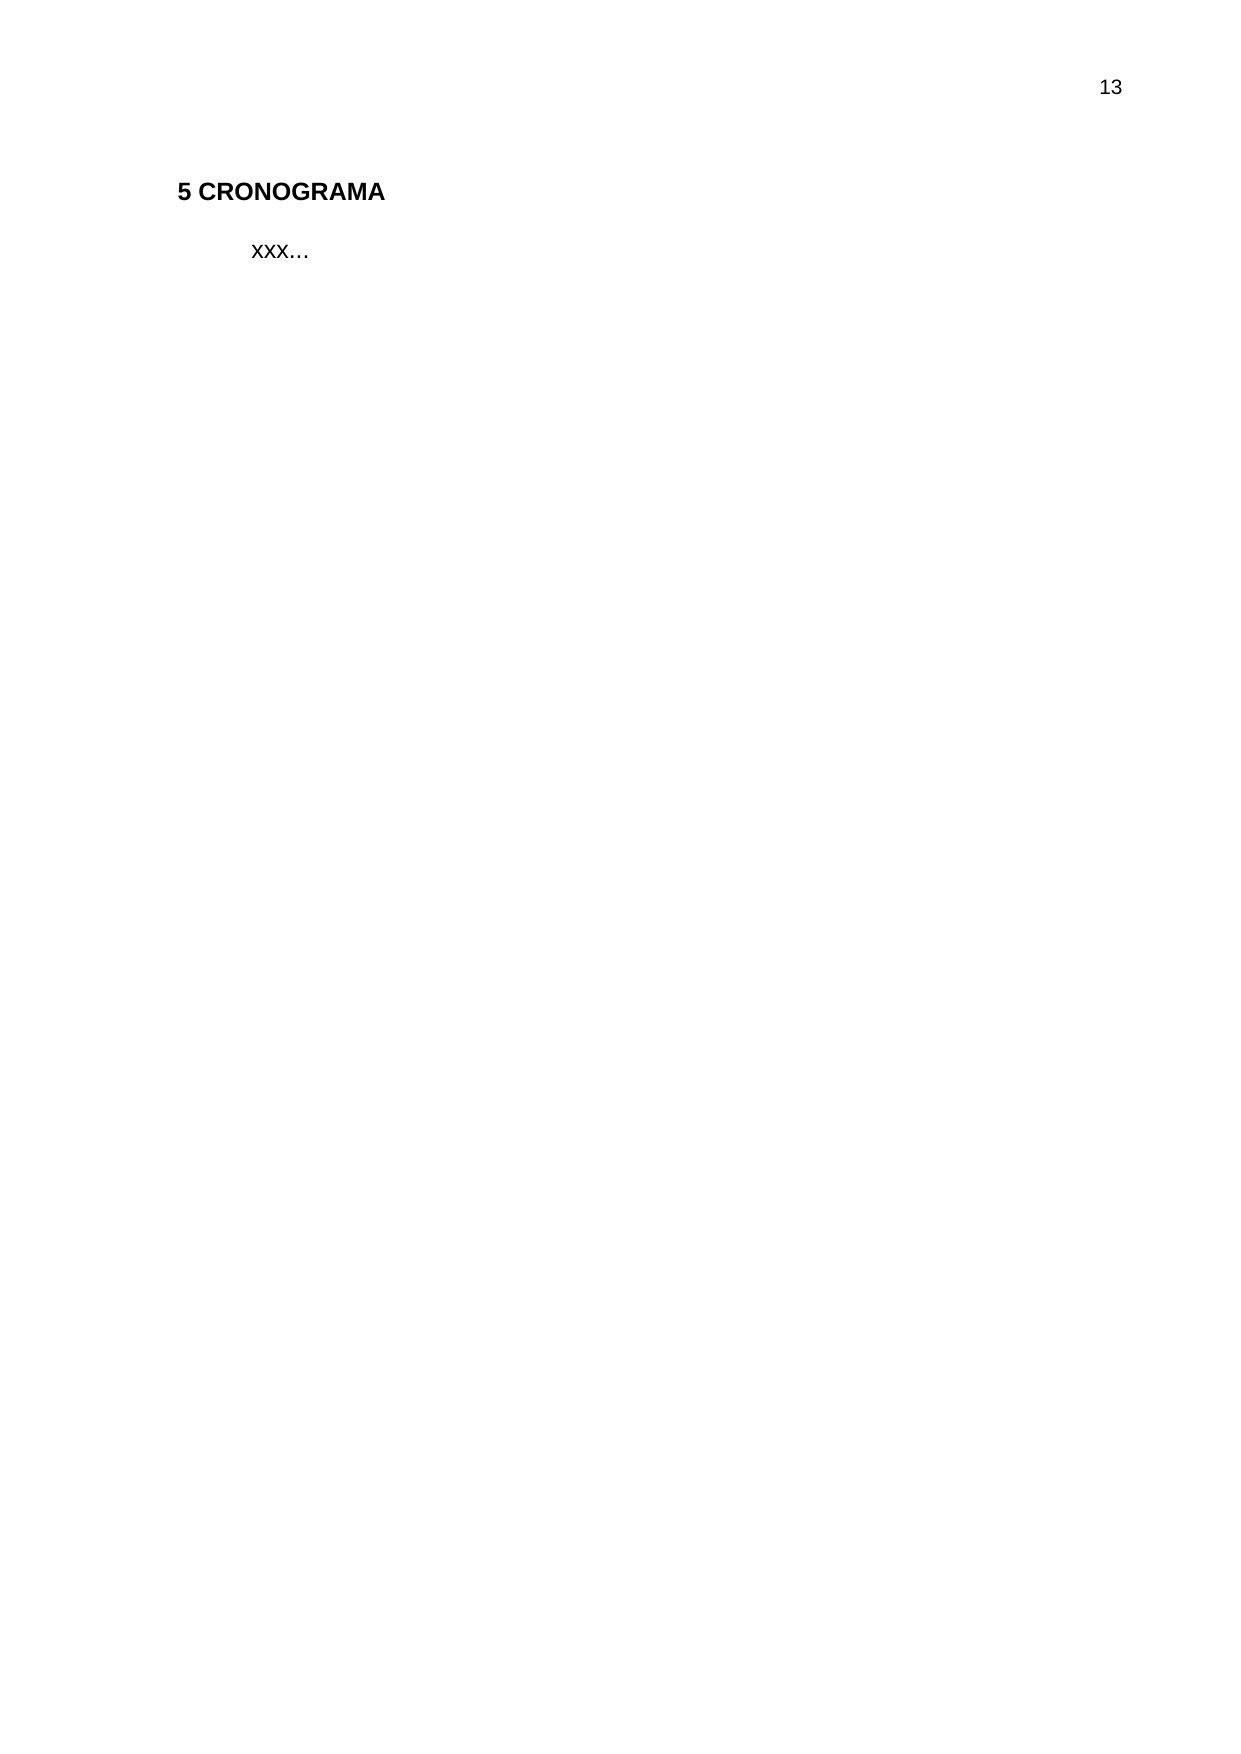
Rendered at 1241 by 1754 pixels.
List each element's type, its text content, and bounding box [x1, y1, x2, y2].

text xxx... [177, 235, 1122, 263]
text 5 CRONOGRAMA [177, 177, 1122, 206]
